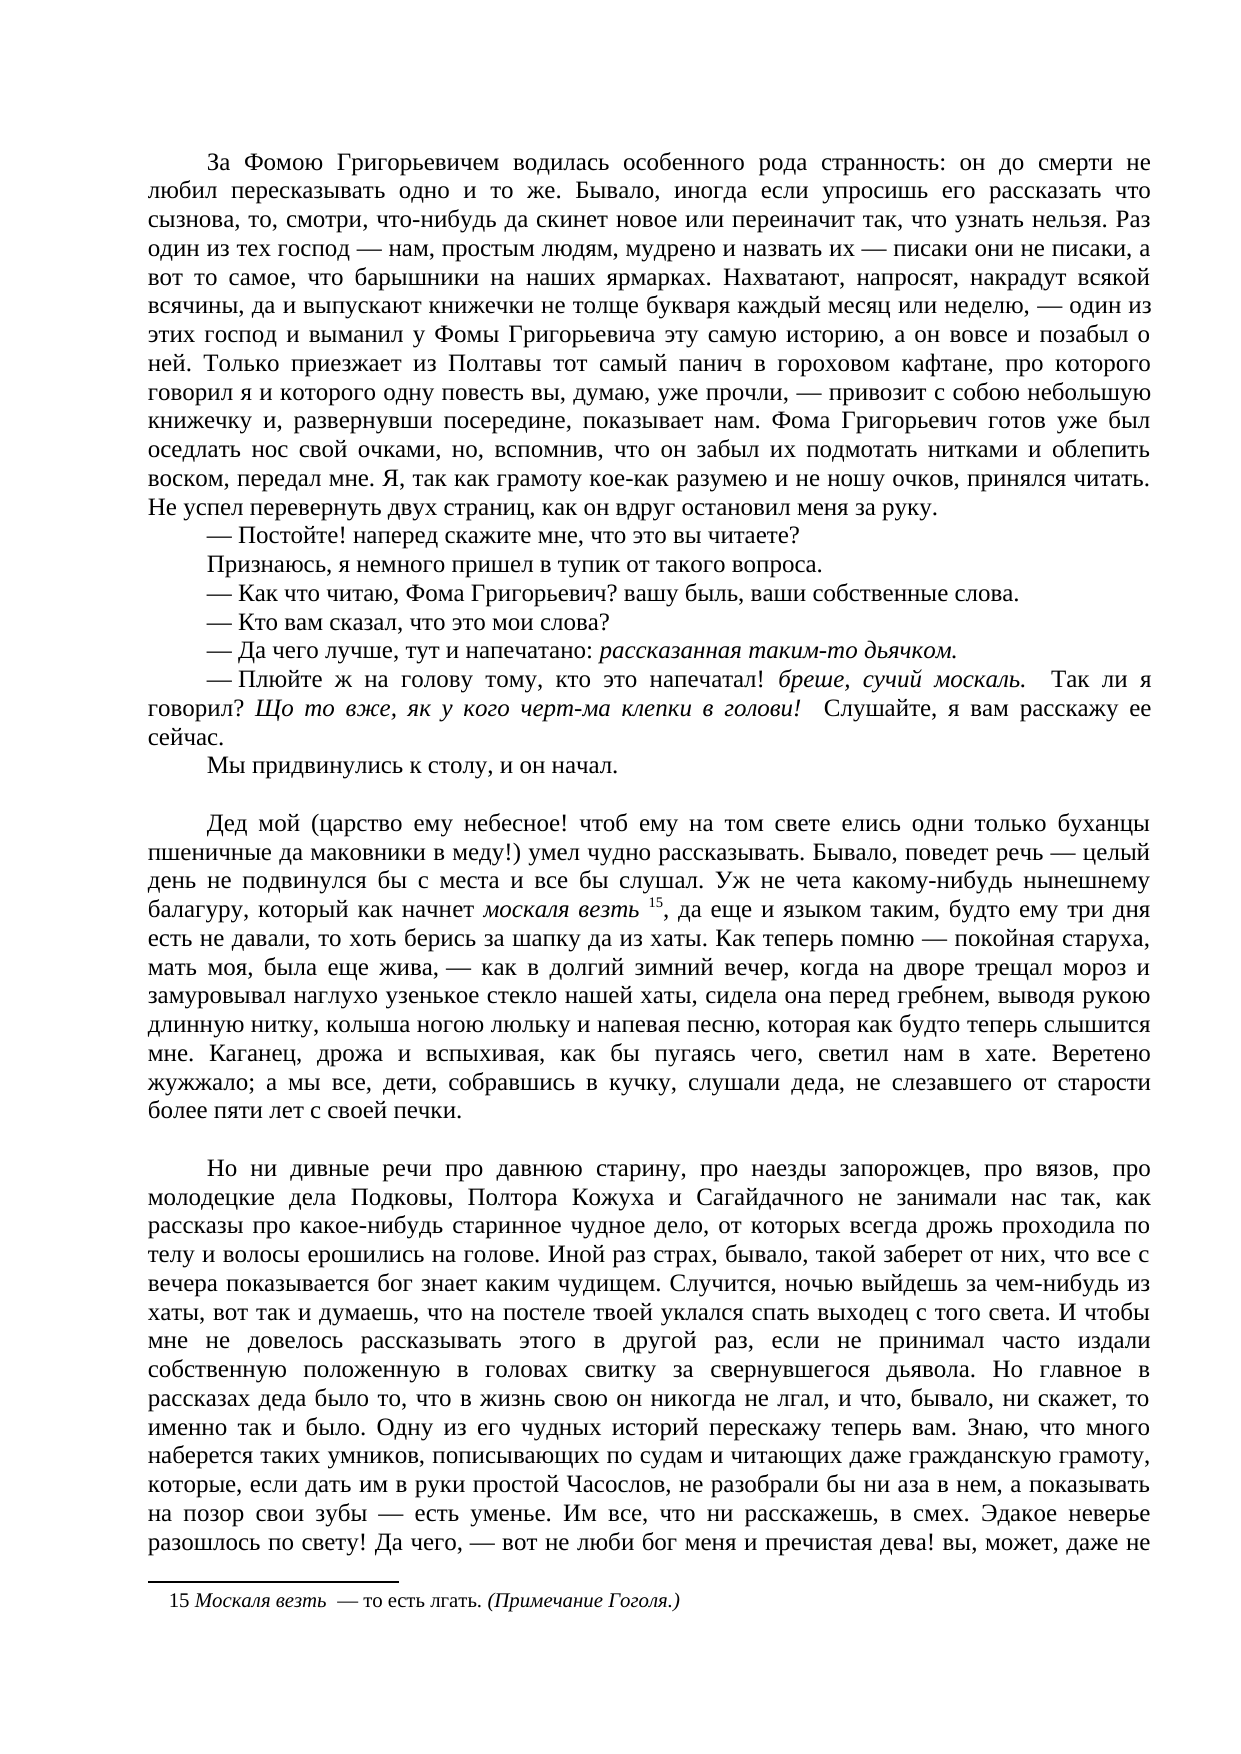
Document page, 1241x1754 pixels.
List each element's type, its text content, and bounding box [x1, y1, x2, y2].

text Москаля везть — то есть лгать. (Примечание Гоголя.) [148, 1588, 1152, 1612]
text — Как что читаю, Фома Григорьевич? вашу быль, ваши собственные слова. [148, 578, 1152, 607]
text Признаюсь, я немного пришел в тупик от такого вопроса. [148, 549, 1152, 578]
text — Да чего лучше, тут и напечатано: рассказанная таким-то дьячком. [148, 636, 1152, 664]
text За Фомою Григорьевичем водилась особенного рода странность: он до смерти не любил пересказывать одно и то же. Бывало, иногда если упросишь его рассказать что сызнова, то, смотри, что-нибудь да скинет новое или переиначит так, что узнать нельзя. Раз один из тех господ — нам, простым людям, мудрено и назвать их — писаки они не писаки, а вот то самое, что барышники на наших ярмарках. Нахватают, напросят, накрадут всякой всячины, да и выпускают книжечки не толще букваря каждый месяц или неделю, — один из этих господ и выманил у Фомы Григорьевича эту самую историю, а он вовсе и позабыл о ней. Только приезжает из Полтавы тот самый панич в гороховом кафтане, про которого говорил я и которого одну повесть вы, думаю, уже прочли, — привозит с собою небольшую книжечку и, развернувши посередине, показывает нам. Фома Григорьевич готов уже был оседлать нос свой очками, но, вспомнив, что он забыл их подмотать нитками и облепить воском, передал мне. Я, так как грамоту кое-как разумею и не ношу очков, принялся читать. Не успел перевернуть двух страниц, как он вдруг остановил меня за руку. [148, 147, 1152, 521]
text Мы придвинулись к столу, и он начал. [148, 751, 1152, 779]
text — Плюйте ж на голову тому, кто это напечатал! бреше, сучий москаль. Так ли я говорил? Що то вже, як у кого черт-ма клепки в голови! Слушайте, я вам расскажу ее сейчас. [148, 664, 1152, 751]
text — Кто вам сказал, что это мои слова? [148, 607, 1152, 636]
text Дед мой (царство ему небесное! чтоб ему на том свете елись одни только буханцы пшеничные да маковники в меду!) умел чудно рассказывать. Бывало, поведет речь — целый день не подвинулся бы с места и все бы слушал. Уж не чета какому-нибудь нынешнему балагуру, который как начнет москаля везть , да еще и языком таким, будто ему три дня есть не давали, то хоть берись за шапку да из хаты. Как теперь помню — покойная старуха, мать моя, была еще жива, — как в долгий зимний вечер, когда на дворе трещал мороз и замуровывал наглухо узенькое стекло нашей хаты, сидела она перед гребнем, выводя рукою длинную нитку, колыша ногою люльку и напевая песню, которая как будто теперь слышится мне. Каганец, дрожа и вспыхивая, как бы пугаясь чего, светил нам в хате. Веретено жужжало; а мы все, дети, собравшись в кучку, слушали деда, не слезавшего от старости более пяти лет с своей печки. [148, 808, 1152, 1124]
text — Постойте! наперед скажите мне, что это вы читаете? [148, 521, 1152, 549]
text Но ни дивные речи про давнюю старину, про наезды запорожцев, про вязов, про молодецкие дела Подковы, Полтора Кожуха и Сагайдачного не занимали нас так, как рассказы про какое-нибудь старинное чудное дело, от которых всегда дрожь проходила по телу и волосы ерошились на голове. Иной раз страх, бывало, такой заберет от них, что все с вечера показывается бог знает каким чудищем. Случится, ночью выйдешь за чем-нибудь из хаты, вот так и думаешь, что на постеле твоей уклался спать выходец с того света. И чтобы мне не довелось рассказывать этого в другой раз, если не принимал часто издали собственную положенную в головах свитку за свернувшегося дьявола. Но главное в рассказах деда было то, что в жизнь свою он никогда не лгал, и что, бывало, ни скажет, то именно так и было. Одну из его чудных историй перескажу теперь вам. Знаю, что много наберется таких умников, пописывающих по судам и читающих даже гражданскую грамоту, которые, если дать им в руки простой Часослов, не разобрали бы ни аза в нем, а показывать на позор свои зубы — есть уменье. Им все, что ни расскажешь, в смех. Эдакое неверье разошлось по свету! Да чего, — вот не люби бог меня и пречистая дева! вы, может, даже не [148, 1153, 1152, 1556]
